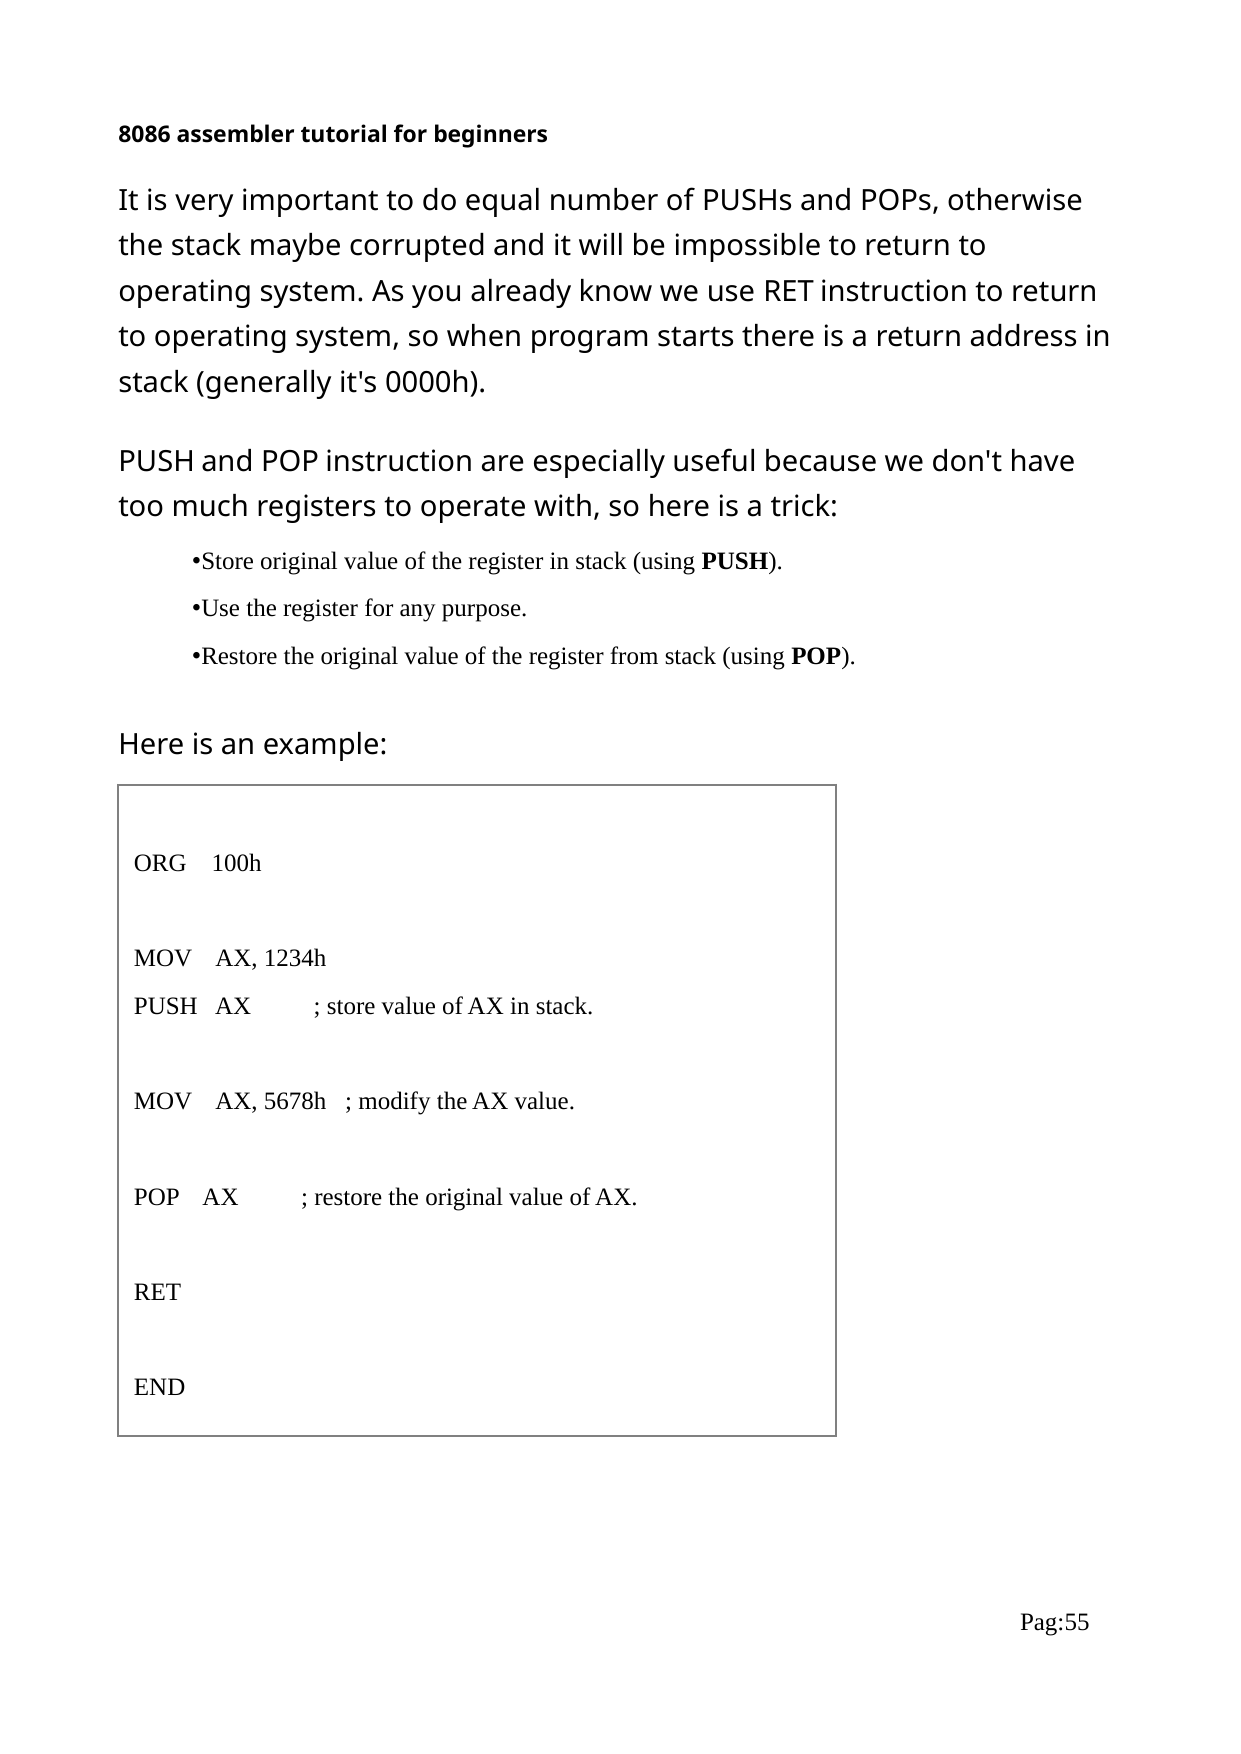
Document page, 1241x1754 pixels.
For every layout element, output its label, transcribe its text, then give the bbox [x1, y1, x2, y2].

text [118, 1437, 1122, 1498]
text It is very important to do equal number of PUSHs and POPs, otherwise the stack maybe corrupted and it will be impossible to return to operating system. As you already know we use RET instruction to return to operating system, so when program starts there is a return address in stack (generally it's 0000h). PUSH and POP instruction are especially useful because we don't have too much registers to operate with, so here is a trick: [118, 179, 1122, 525]
list Use the register for any purpose. [118, 593, 1122, 622]
list Store original value of the register in stack (using PUSH). [118, 546, 1122, 574]
text Here is an example: [118, 689, 1122, 763]
table_header ORG 100h MOV AX, 1234h PUSH AX ; store value of AX in stack. MOV AX, 5678h ; modify the AX value. POP AX ; restore the original value of AX. RET END [119, 786, 835, 1435]
list Restore the original value of the register from stack (using POP). [118, 641, 1122, 670]
